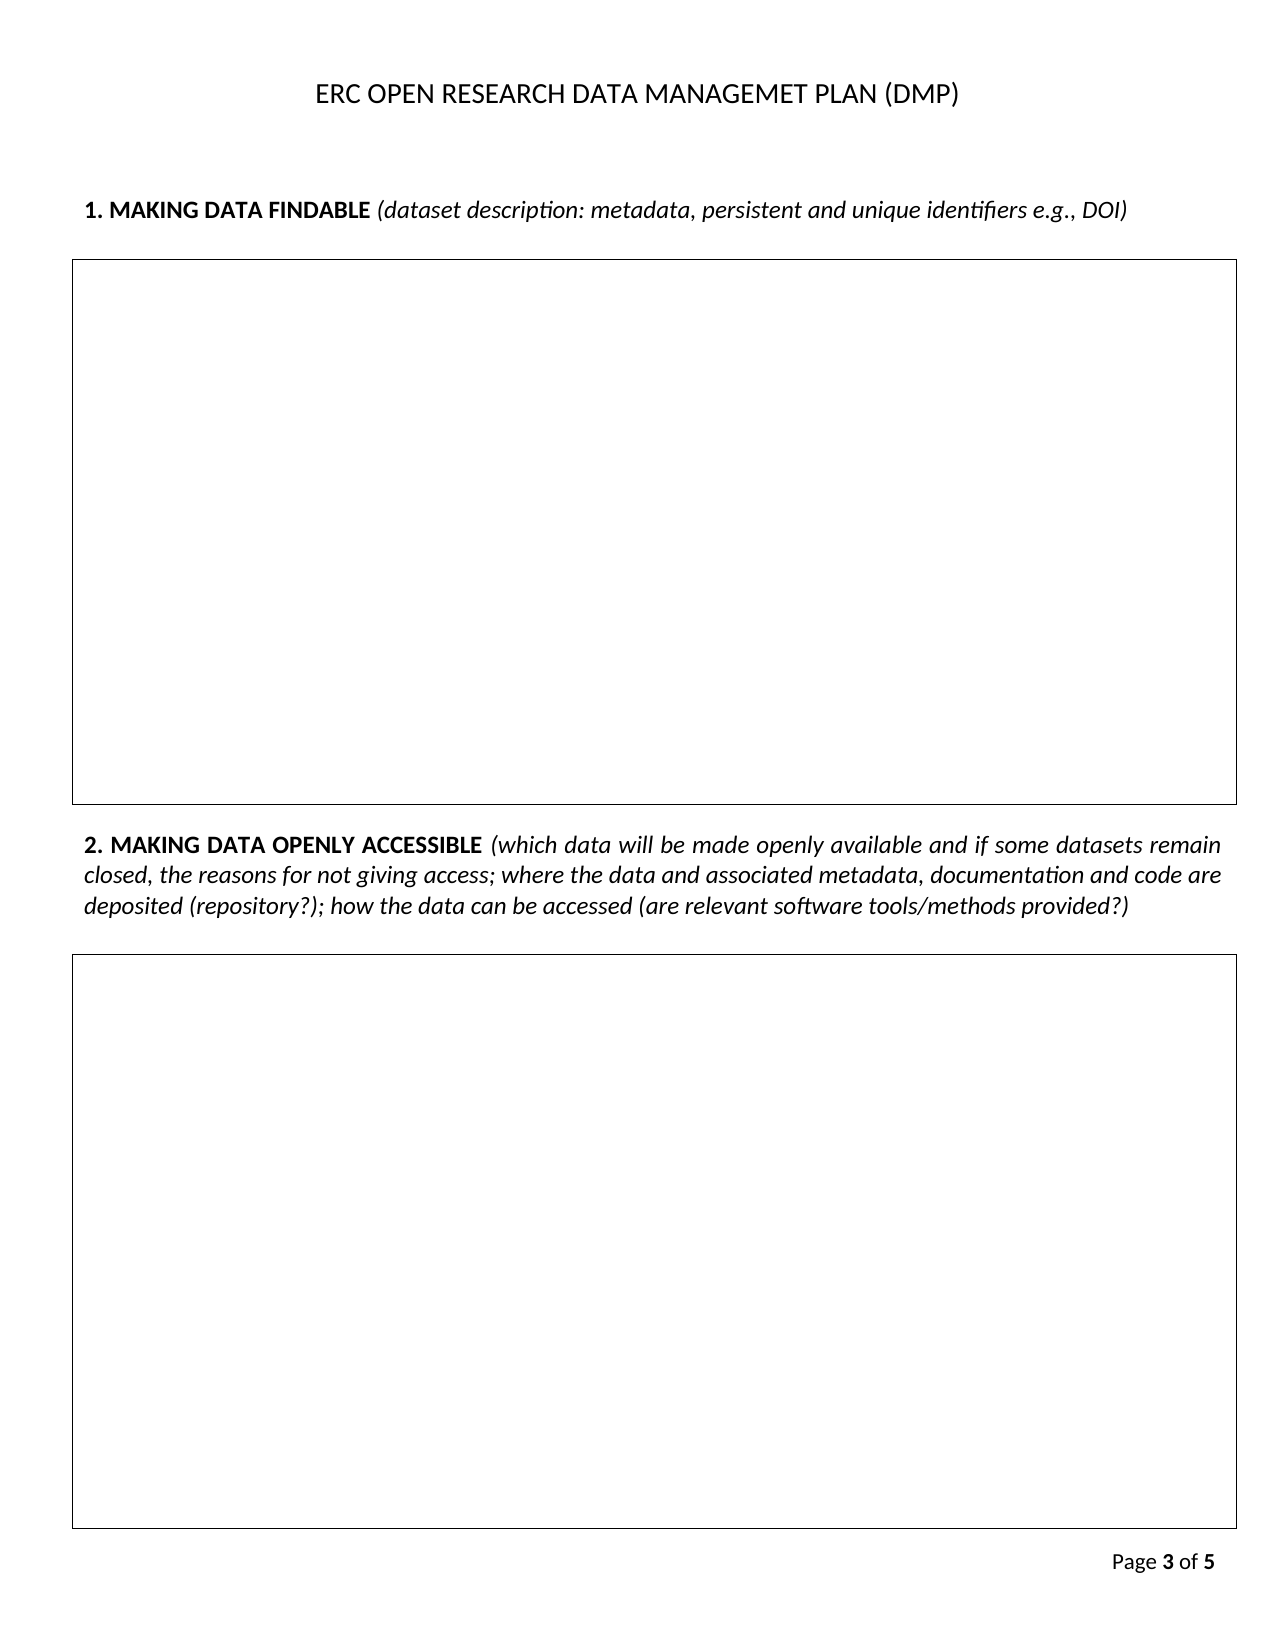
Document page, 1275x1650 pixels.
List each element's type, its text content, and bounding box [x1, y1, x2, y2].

table_cell [73, 260, 1236, 804]
table_cell [73, 955, 1236, 1528]
table_header 2. MAKING DATA OPENLY ACCESSIBLE (which data will be made openly available and if some datasets remain closed, the reasons for not giving access; where the data and associated metadata, documentation and code are deposited (repository?); how the data can be accessed (are relevant software tools/methods provided?) [73, 829, 1237, 954]
table_header 1. MAKING DATA FINDABLE (dataset description: metadata, persistent and unique identifiers e.g., DOI) [73, 195, 1237, 259]
